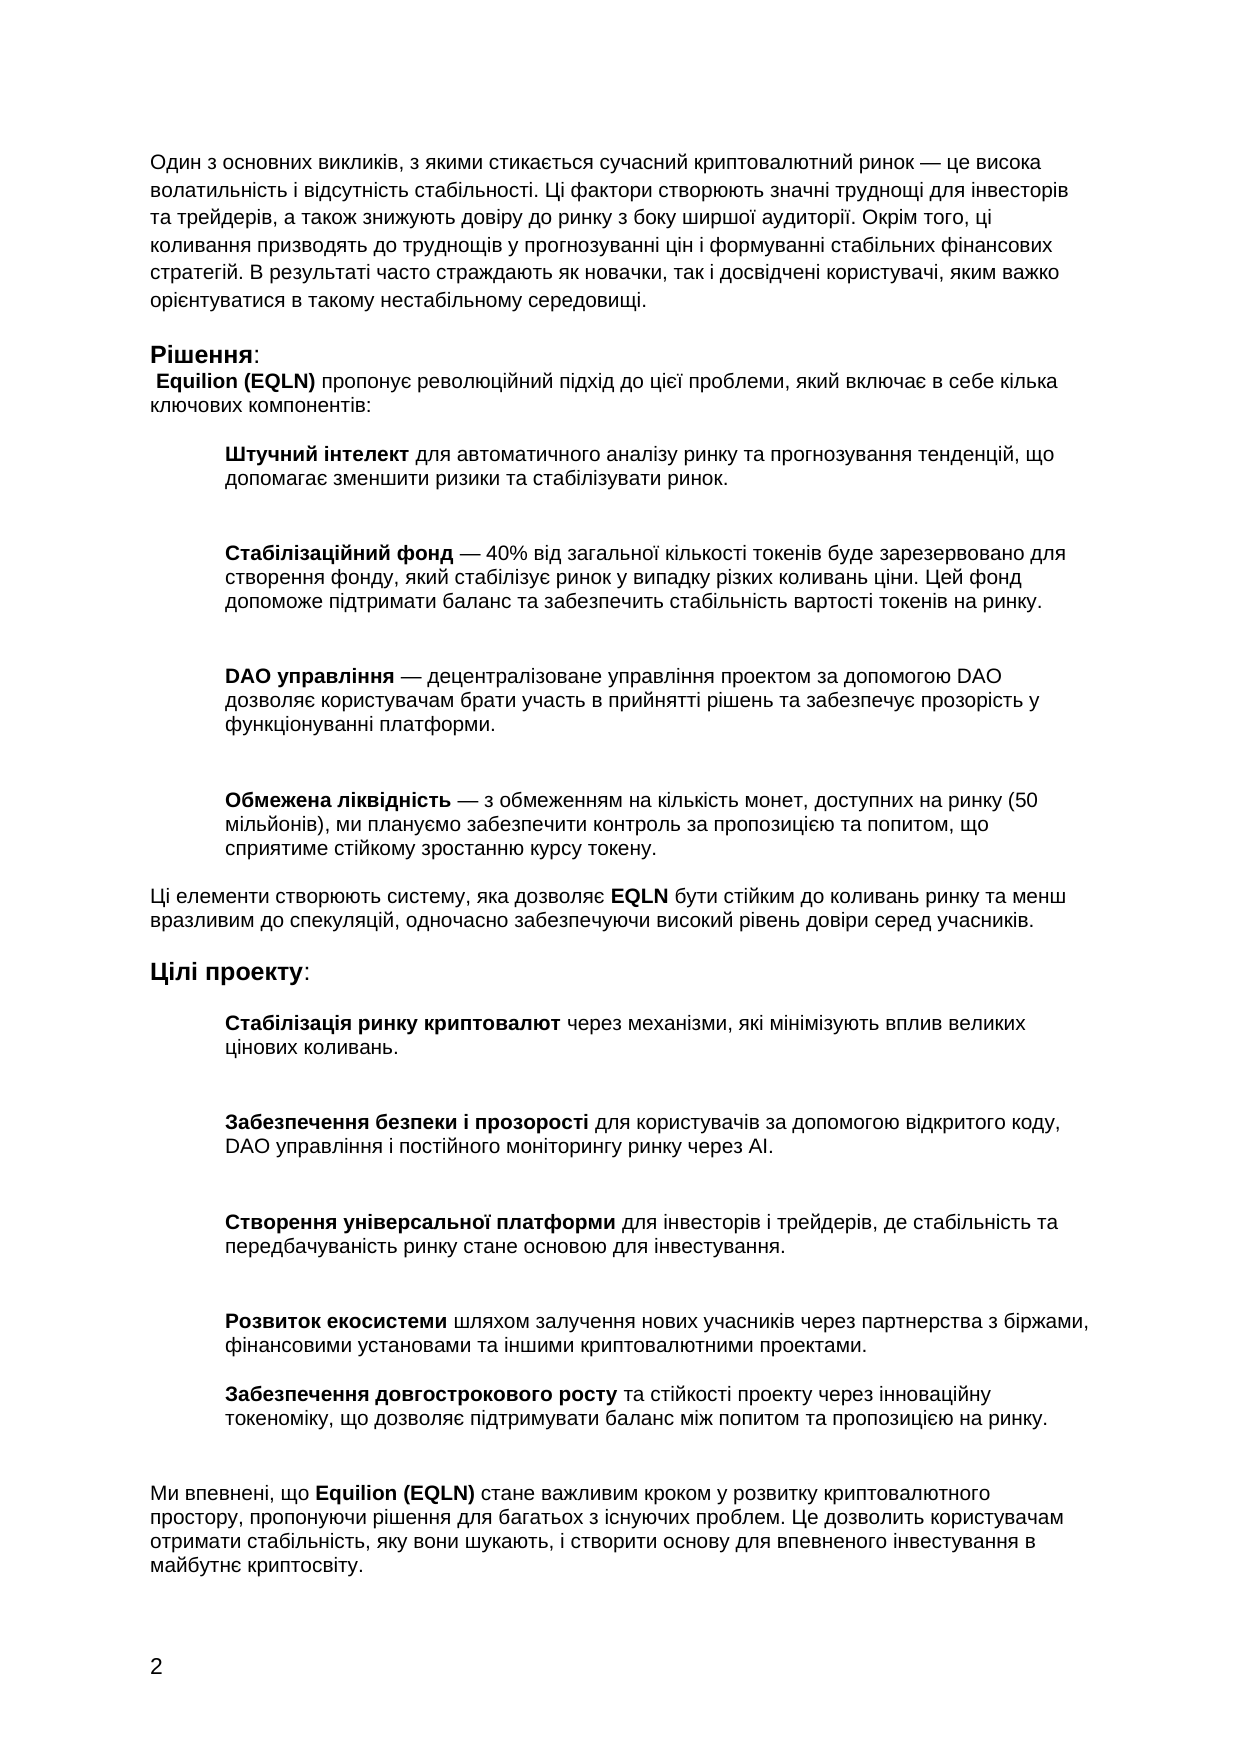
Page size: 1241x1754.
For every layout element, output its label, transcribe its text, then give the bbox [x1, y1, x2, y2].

text Цілі проекту: [150, 957, 1090, 986]
text Ці елементи створюють систему, яка дозволяє EQLN бути стійким до коливань ринку та менш вразливим до спекуляцій, одночасно забезпечуючи високий рівень довіри серед учасників. [150, 884, 1090, 932]
text Рішення: Equilion (EQLN) пропонує революційний підхід до цієї проблеми, який включає в себе кілька ключових компонентів: [150, 340, 1090, 417]
text Штучний інтелект для автоматичного аналізу ринку та прогнозування тенденцій, що допомагає зменшити ризики та стабілізувати ринок. [225, 442, 1090, 516]
text Один з основних викликів, з якими стикається сучасний криптовалютний ринок — це висока волатильність і відсутність стабільності. Ці фактори створюють значні труднощі для інвесторів та трейдерів, а також знижують довіру до ринку з боку ширшої аудиторії. Окрім того, ці коливання призводять до труднощів у прогнозуванні цін і формуванні стабільних фінансових стратегій. В результаті часто страждають як новачки, так і досвідчені користувачі, яким важко орієнтуватися в такому нестабільному середовищі. [150, 150, 1090, 311]
text Обмежена ліквідність — з обмеженням на кількість монет, доступних на ринку (50 мільйонів), ми плануємо забезпечити контроль за пропозицією та попитом, що сприятиме стійкому зростанню курсу токену. [225, 787, 1090, 859]
text Ми впевнені, що Equilion (EQLN) стане важливим кроком у розвитку криптовалютного простору, пропонуючи рішення для багатьох з існуючих проблем. Це дозволить користувачам отримати стабільність, яку вони шукають, і створити основу для впевненого інвестування в майбутнє криптосвіту. [150, 1481, 1090, 1577]
text Створення універсальної платформи для інвесторів і трейдерів, де стабільність та передбачуваність ринку стане основою для інвестування. [225, 1209, 1090, 1284]
text Стабілізація ринку криптовалют через механізми, які мінімізують вплив великих цінових коливань. [225, 1011, 1090, 1085]
text Забезпечення довгострокового росту та стійкості проекту через інноваційну токеноміку, що дозволяє підтримувати баланс між попитом та пропозицією на ринку. [225, 1382, 1090, 1456]
text DAO управління — децентралізоване управління проектом за допомогою DAO дозволяє користувачам брати участь в прийнятті рішень та забезпечує прозорість у функціонуванні платформи. [225, 664, 1090, 762]
text Розвиток екосистеми шляхом залучення нових учасників через партнерства з біржами, фінансовими установами та іншими криптовалютними проектами. [225, 1309, 1090, 1357]
text Стабілізаційний фонд — 40% від загальної кількості токенів буде зарезервовано для створення фонду, який стабілізує ринок у випадку різких коливань ціни. Цей фонд допоможе підтримати баланс та забезпечить стабільність вартості токенів на ринку. [225, 541, 1090, 639]
text Забезпечення безпеки і прозорості для користувачів за допомогою відкритого коду, DAO управління і постійного моніторингу ринку через AI. [225, 1110, 1090, 1184]
